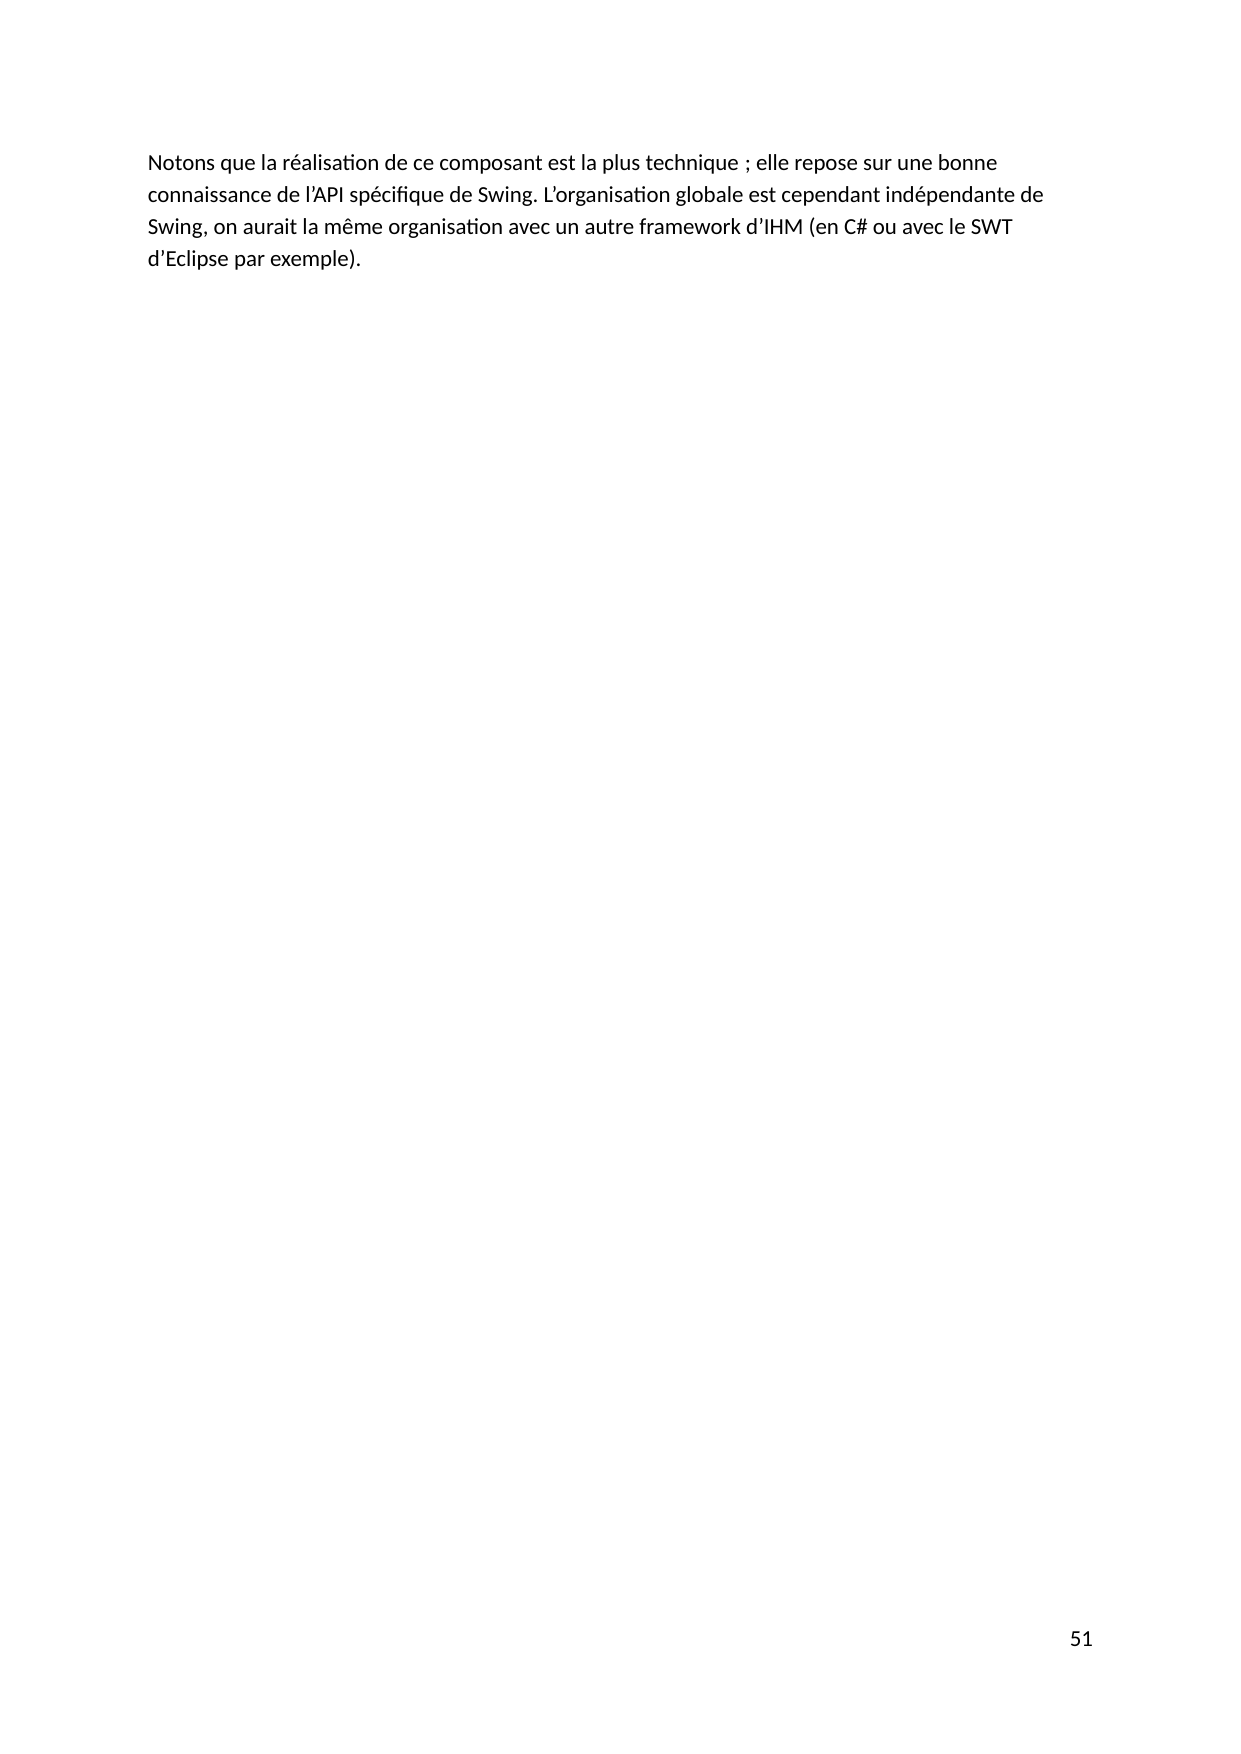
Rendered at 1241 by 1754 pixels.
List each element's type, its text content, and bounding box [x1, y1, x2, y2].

text Notons que la réalisation de ce composant est la plus technique ; elle repose sur une bonne connaissance de l’API spécifique de Swing. L’organisation globale est cependant indépendante de Swing, on aurait la même organisation avec un autre framework d’IHM (en C# ou avec le SWT d’Eclipse par exemple). [148, 148, 1093, 272]
